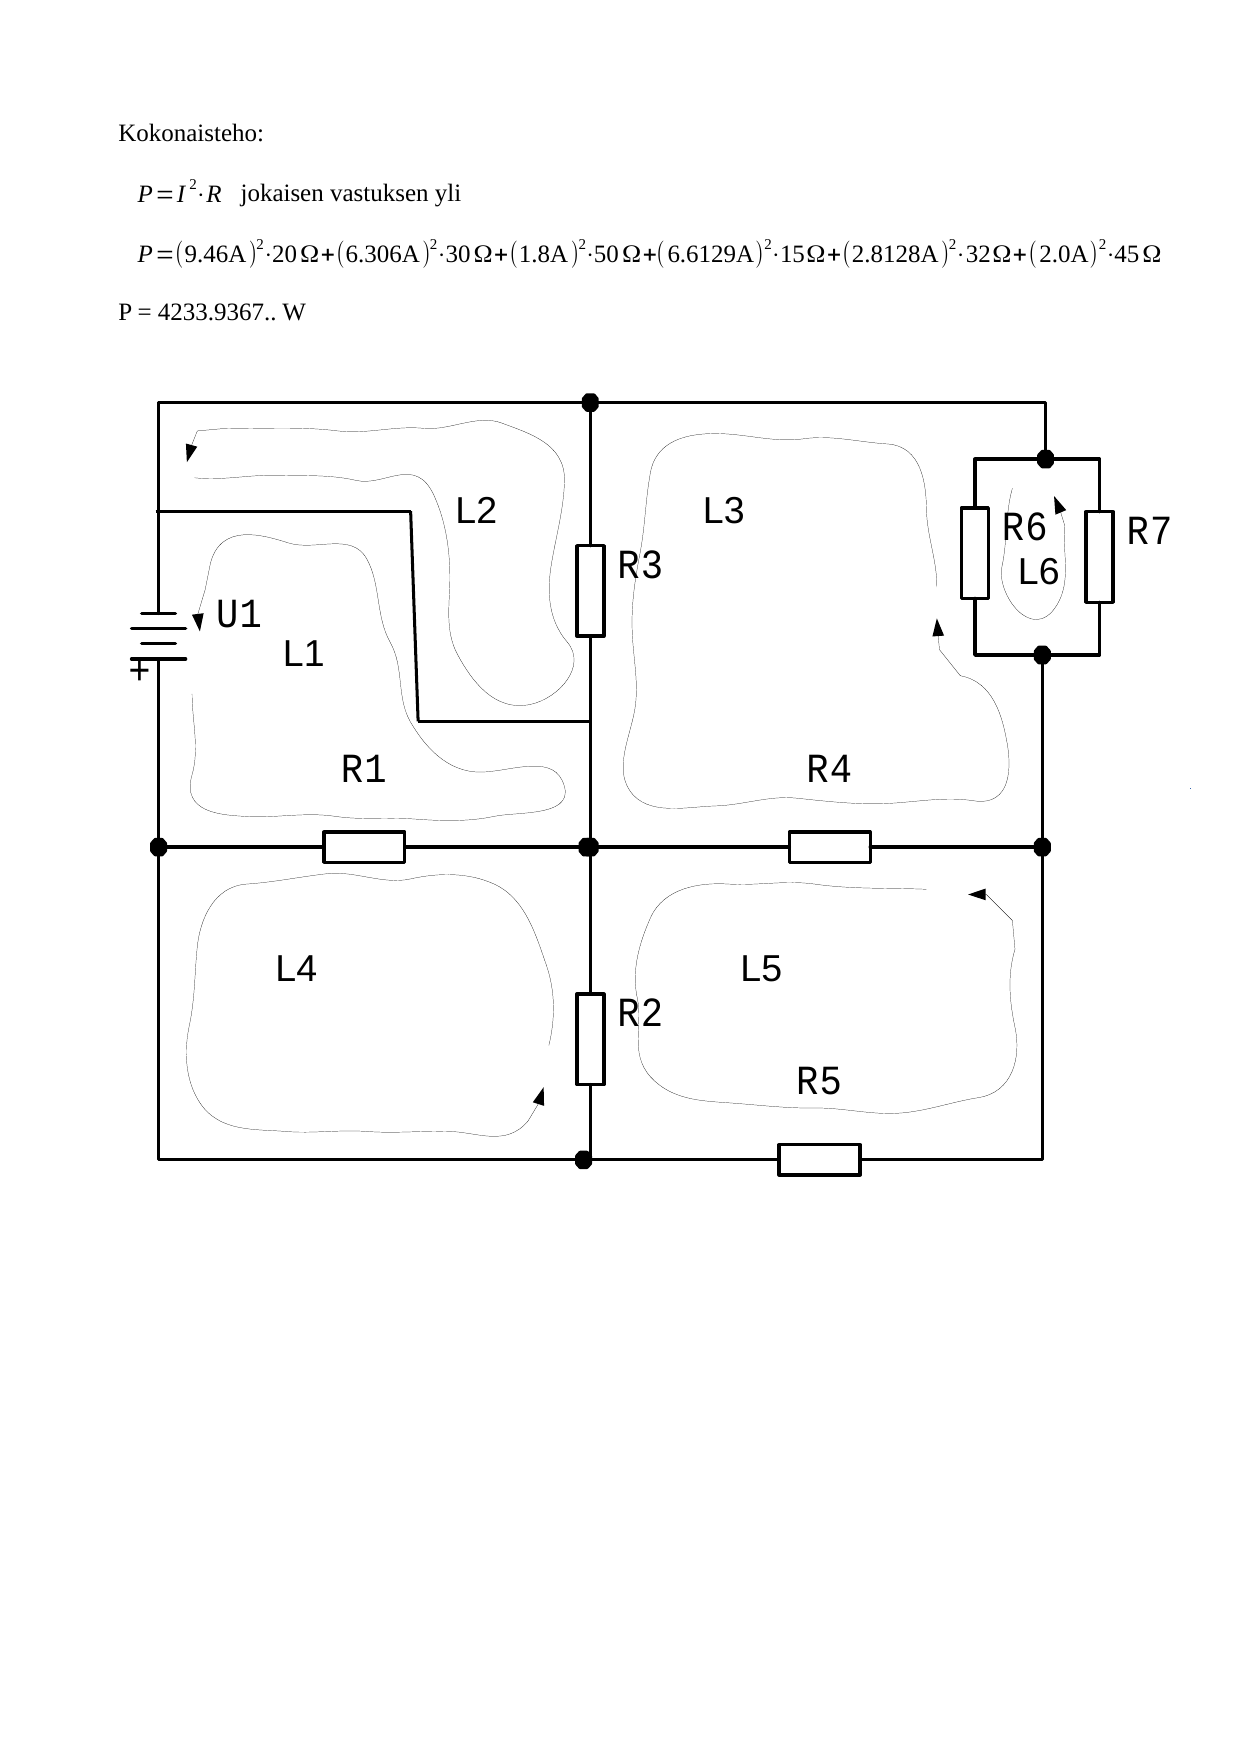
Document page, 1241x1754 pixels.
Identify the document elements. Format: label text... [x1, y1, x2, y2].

text jokaisen vastuksen yli [118, 176, 1122, 207]
text P = 4233.9367.. W [118, 297, 1122, 326]
text Kokonaisteho: [118, 118, 1122, 147]
